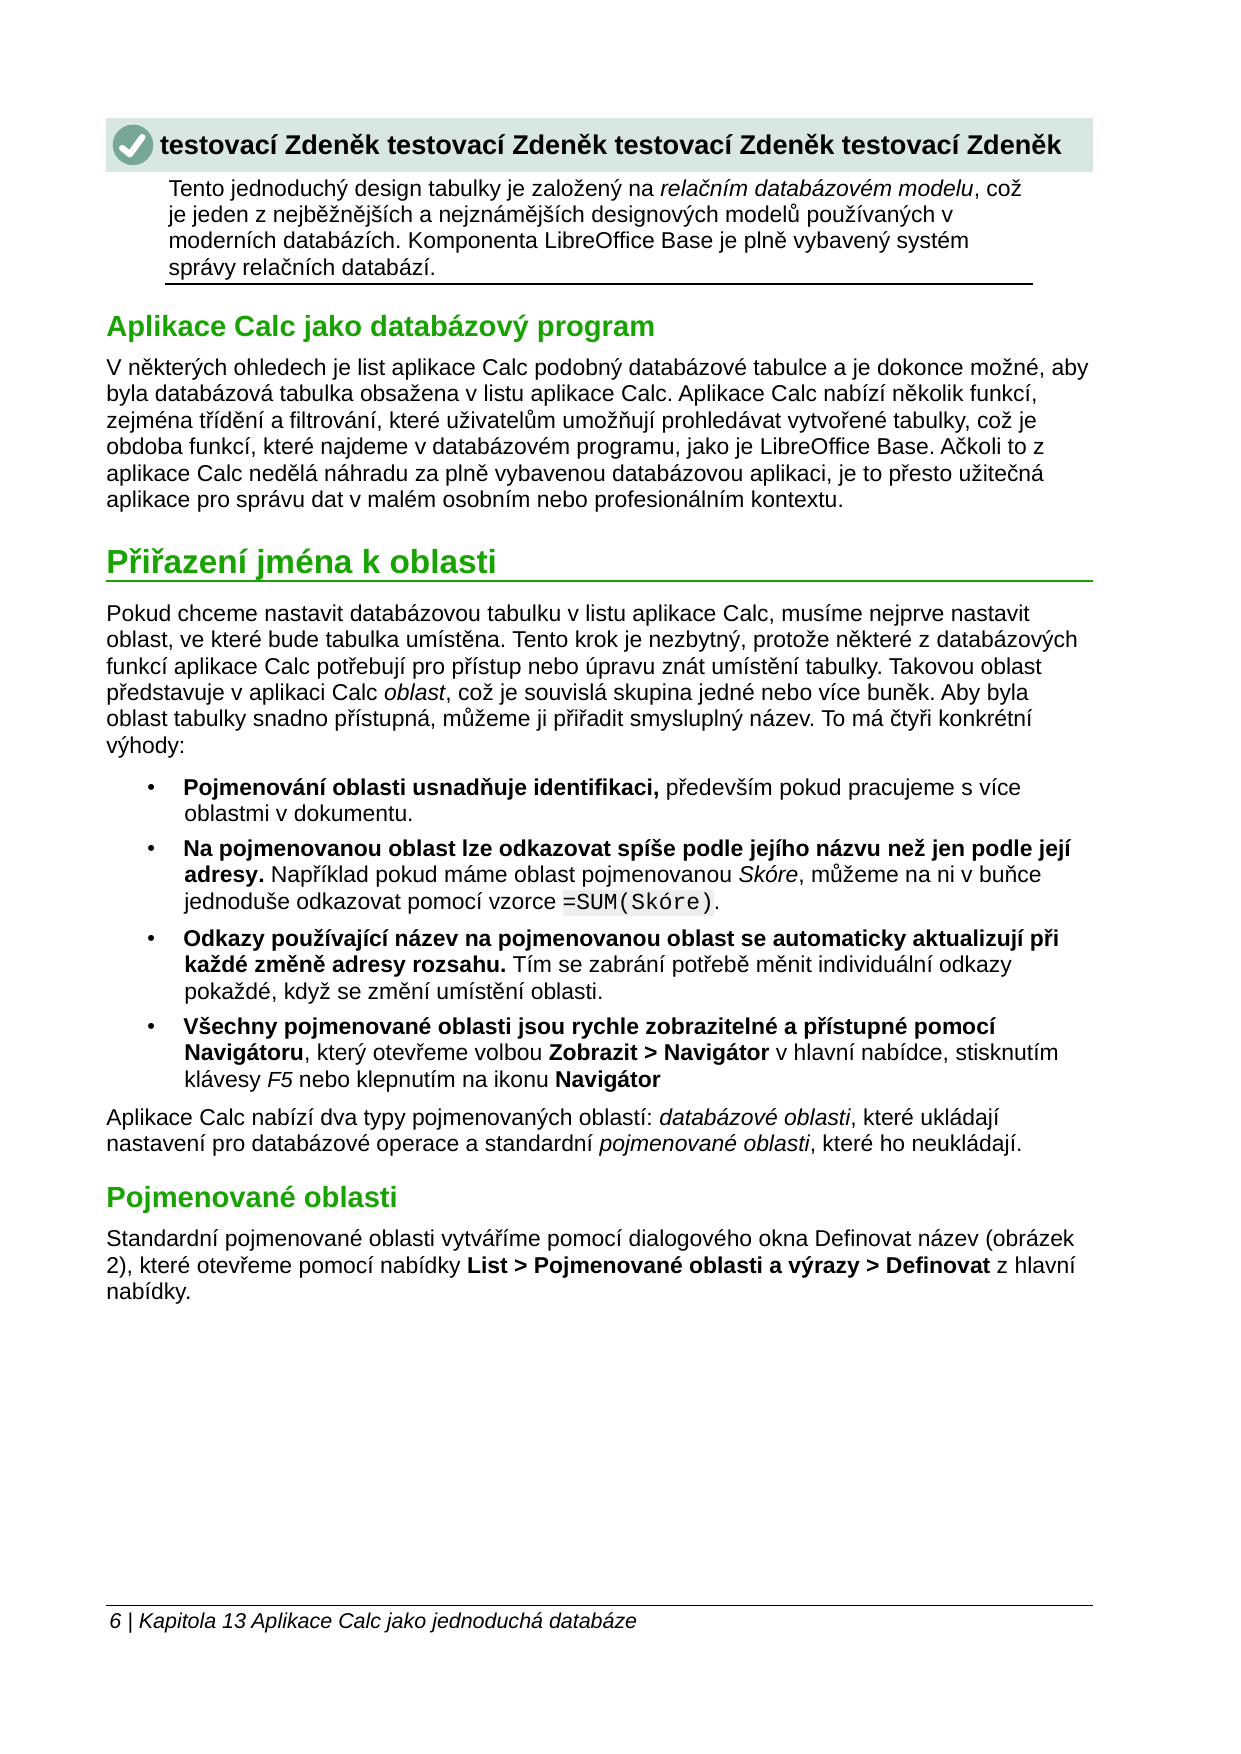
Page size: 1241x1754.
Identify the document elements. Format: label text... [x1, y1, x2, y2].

subtitle testovací Zdeněk testovací Zdeněk testovací Zdeněk testovací Zdeněk [106, 118, 1093, 172]
text Tento jednoduchý design tabulky je založený na relačním databázovém modelu, což je jeden z nejběžnějších a nejznámějších designových modelů používaných v moderních databázích. Komponenta LibreOffice Base je plně vybavený systém správy relačních databází. [165, 172, 1033, 283]
subtitle Aplikace Calc jako databázový program [106, 309, 1093, 342]
subtitle Přiřazení jména k oblasti [106, 542, 1093, 580]
text V některých ohledech je list aplikace Calc podobný databázové tabulce a je dokonce možné, aby byla databázová tabulka obsažena v listu aplikace Calc. Aplikace Calc nabízí několik funkcí, zejména třídění a filtrování, které uživatelům umožňují prohledávat vytvořené tabulky, což je obdoba funkcí, které najdeme v databázovém programu, jako je LibreOffice Base. Ačkoli to z aplikace Calc nedělá náhradu za plně vybavenou databázovou aplikaci, je to přesto užitečná aplikace pro správu dat v malém osobním nebo profesionálním kontextu. [106, 354, 1093, 512]
text Aplikace Calc nabízí dva typy pojmenovaných oblastí: databázové oblasti, které ukládají nastavení pro databázové operace a standardní pojmenované oblasti, které ho neukládají. [106, 1104, 1093, 1156]
subtitle Pojmenované oblasti [106, 1180, 1093, 1213]
text Standardní pojmenované oblasti vytváříme pomocí dialogového okna Definovat název (obrázek 2), které otevřeme pomocí nabídky List > Pojmenované oblasti a výrazy > Definovat z hlavní nabídky. [106, 1225, 1093, 1304]
text Pokud chceme nastavit databázovou tabulku v listu aplikace Calc, musíme nejprve nastavit oblast, ve které bude tabulka umístěna. Tento krok je nezbytný, protože některé z databázových funkcí aplikace Calc potřebují pro přístup nebo úpravu znát umístění tabulky. Takovou oblast představuje v aplikaci Calc oblast, což je souvislá skupina jedné nebo více buněk. Aby byla oblast tabulky snadno přístupná, můžeme ji přiřadit smysluplný název. To má čtyři konkrétní výhody: [106, 600, 1093, 758]
list Všechny pojmenované oblasti jsou rychle zobrazitelné a přístupné pomocí Navigátoru, který otevřeme volbou Zobrazit > Navigátor v hlavní nabídce, stisknutím klávesy F5 nebo klepnutím na ikonu Navigátor [144, 1010, 1093, 1095]
list Odkazy používající název na pojmenovanou oblast se automaticky aktualizují při každé změně adresy rozsahu. Tím se zabrání potřebě měnit individuální odkazy pokaždé, když se změní umístění oblasti. [144, 922, 1093, 1004]
list Na pojmenovanou oblast lze odkazovat spíše podle jejího názvu než jen podle její adresy. Například pokud máme oblast pojmenovanou Skóre, můžeme na ni v buňce jednoduše odkazovat pomocí vzorce =SUM(Skóre). [144, 832, 1093, 916]
list Pojmenování oblasti usnadňuje identifikaci, především pokud pracujeme s více oblastmi v dokumentu. [144, 771, 1093, 826]
